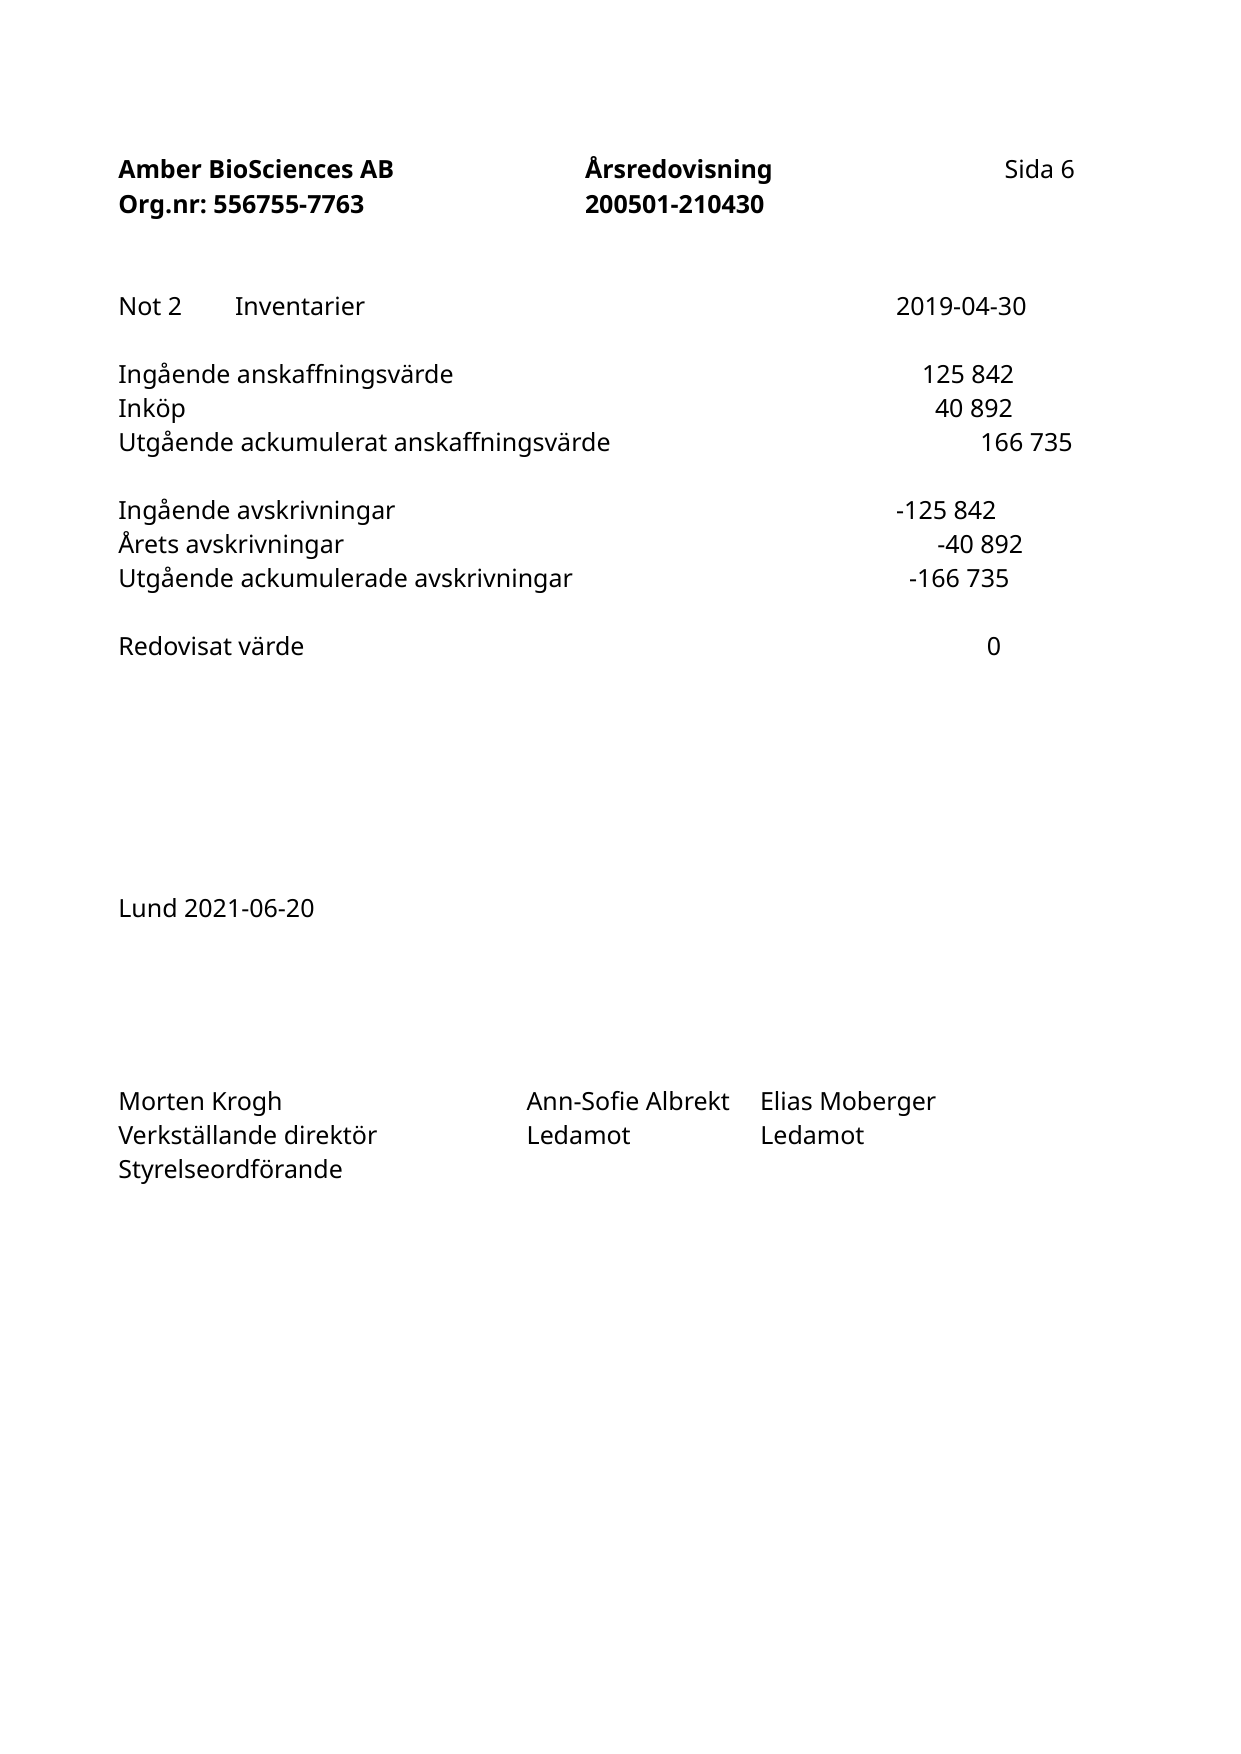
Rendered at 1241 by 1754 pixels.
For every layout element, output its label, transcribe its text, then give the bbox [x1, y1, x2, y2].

text Ingående avskrivningar -125 842 [118, 493, 1122, 527]
text Verkställande direktör Ledamot Ledamot [118, 1118, 1122, 1152]
text Styrelseordförande [118, 1152, 1122, 1186]
text Utgående ackumulerade avskrivningar -166 735 [118, 561, 1122, 595]
text Not 2 Inventarier 2019-04-30 [118, 288, 1122, 322]
text Morten Krogh Ann-Sofie Albrekt Elias Moberger [118, 1084, 1122, 1118]
text Ingående anskaffningsvärde 125 842 [118, 357, 1122, 391]
text Redovisat värde 0 [118, 629, 1122, 663]
text Årets avskrivningar -40 892 [118, 527, 1122, 561]
text Org.nr: 556755-7763 200501-210430 [118, 186, 1122, 220]
text Inköp 40 892 [118, 391, 1122, 425]
text Lund 2021-06-20 [118, 891, 1122, 925]
text Utgående ackumulerat anskaffningsvärde 166 735 [118, 425, 1122, 459]
text Amber BioSciences AB Årsredovisning Sida 6 [118, 152, 1122, 186]
